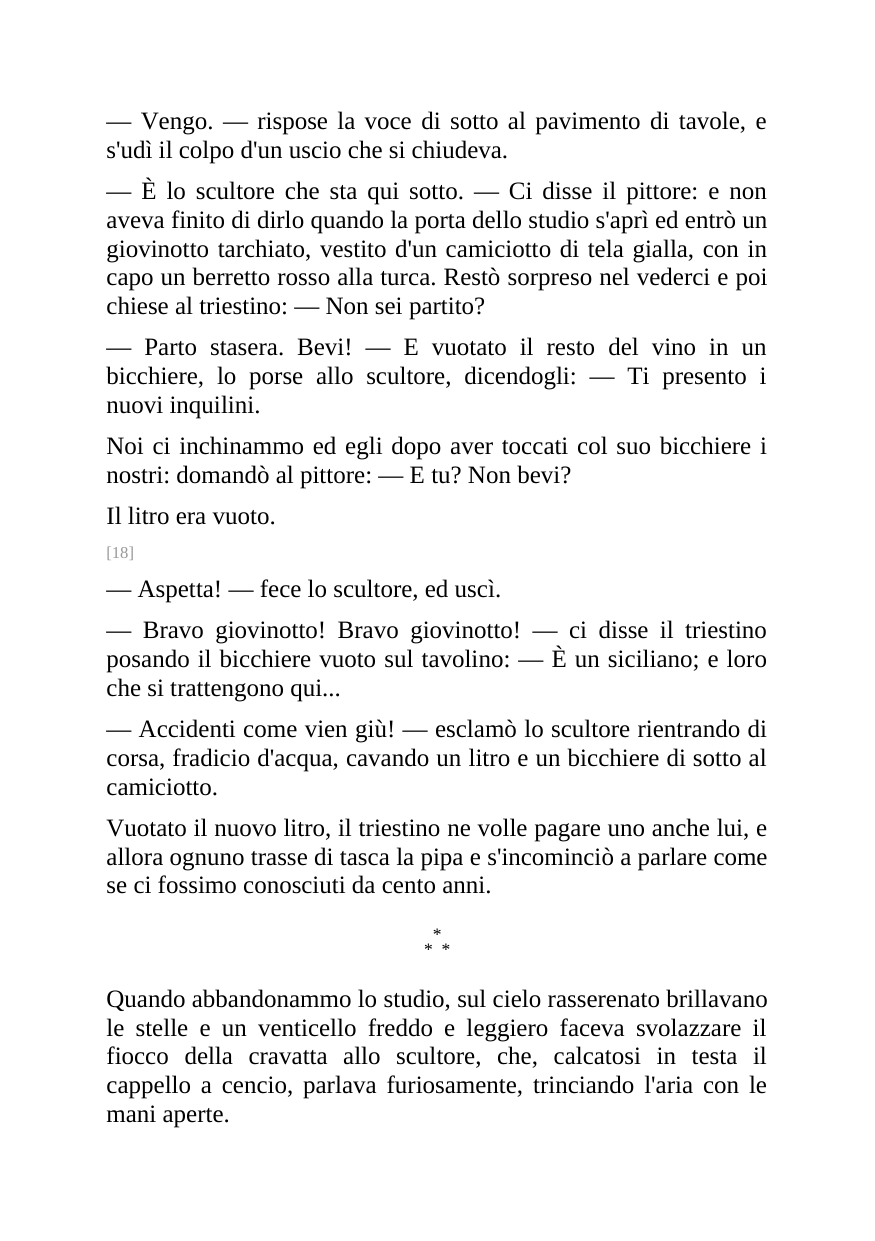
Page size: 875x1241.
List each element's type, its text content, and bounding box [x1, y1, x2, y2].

text [18] [106, 542, 768, 562]
text — È lo scultore che sta qui sotto. — Ci disse il pittore: e non aveva finito di dirlo quando la porta dello studio s'aprì ed entrò un giovinotto tarchiato, vestito d'un camiciotto di tela gialla, con in capo un berretto rosso alla turca. Restò sorpreso nel vederci e poi chiese al triestino: — Non sei partito? [106, 176, 768, 320]
text — Aspetta! — fece lo scultore, ed uscì. [106, 574, 768, 603]
text Quando abbandonammo lo studio, sul cielo rasserenato brillavano le stelle e un venticello freddo e leggiero faceva svolazzare il fiocco della cravatta allo scultore, che, calcatosi in testa il cappello a cencio, parlava furiosamente, trinciando l'aria con le mani aperte. [106, 984, 768, 1128]
text — Vengo. — rispose la voce di sotto al pavimento di tavole, e s'udì il colpo d'un uscio che si chiudeva. [106, 106, 768, 164]
text Vuotato il nuovo litro, il triestino ne volle pagare uno anche lui, e allora ognuno trasse di tasca la pipa e s'incominciò a parlare come se ci fossimo conosciuti da cento anni. [106, 813, 768, 899]
text — Bravo giovinotto! Bravo giovinotto! — ci disse il triestino posando il bicchiere vuoto sul tavolino: — È un siciliano; e loro che si trattengono qui... [106, 615, 768, 702]
text — Parto stasera. Bevi! — E vuotato il resto del vino in un bicchiere, lo porse allo scultore, dicendogli: — Ti presento i nuovi inquilini. [106, 332, 768, 419]
text Noi ci inchinammo ed egli dopo aver toccati col suo bicchiere i nostri: domandò al pittore: — E tu? Non bevi? [106, 431, 768, 489]
text *** [106, 924, 768, 959]
text — Accidenti come vien giù! — esclamò lo scultore rientrando di corsa, fradicio d'acqua, cavando un litro e un bicchiere di sotto al camiciotto. [106, 714, 768, 800]
text Il litro era vuoto. [106, 501, 768, 530]
